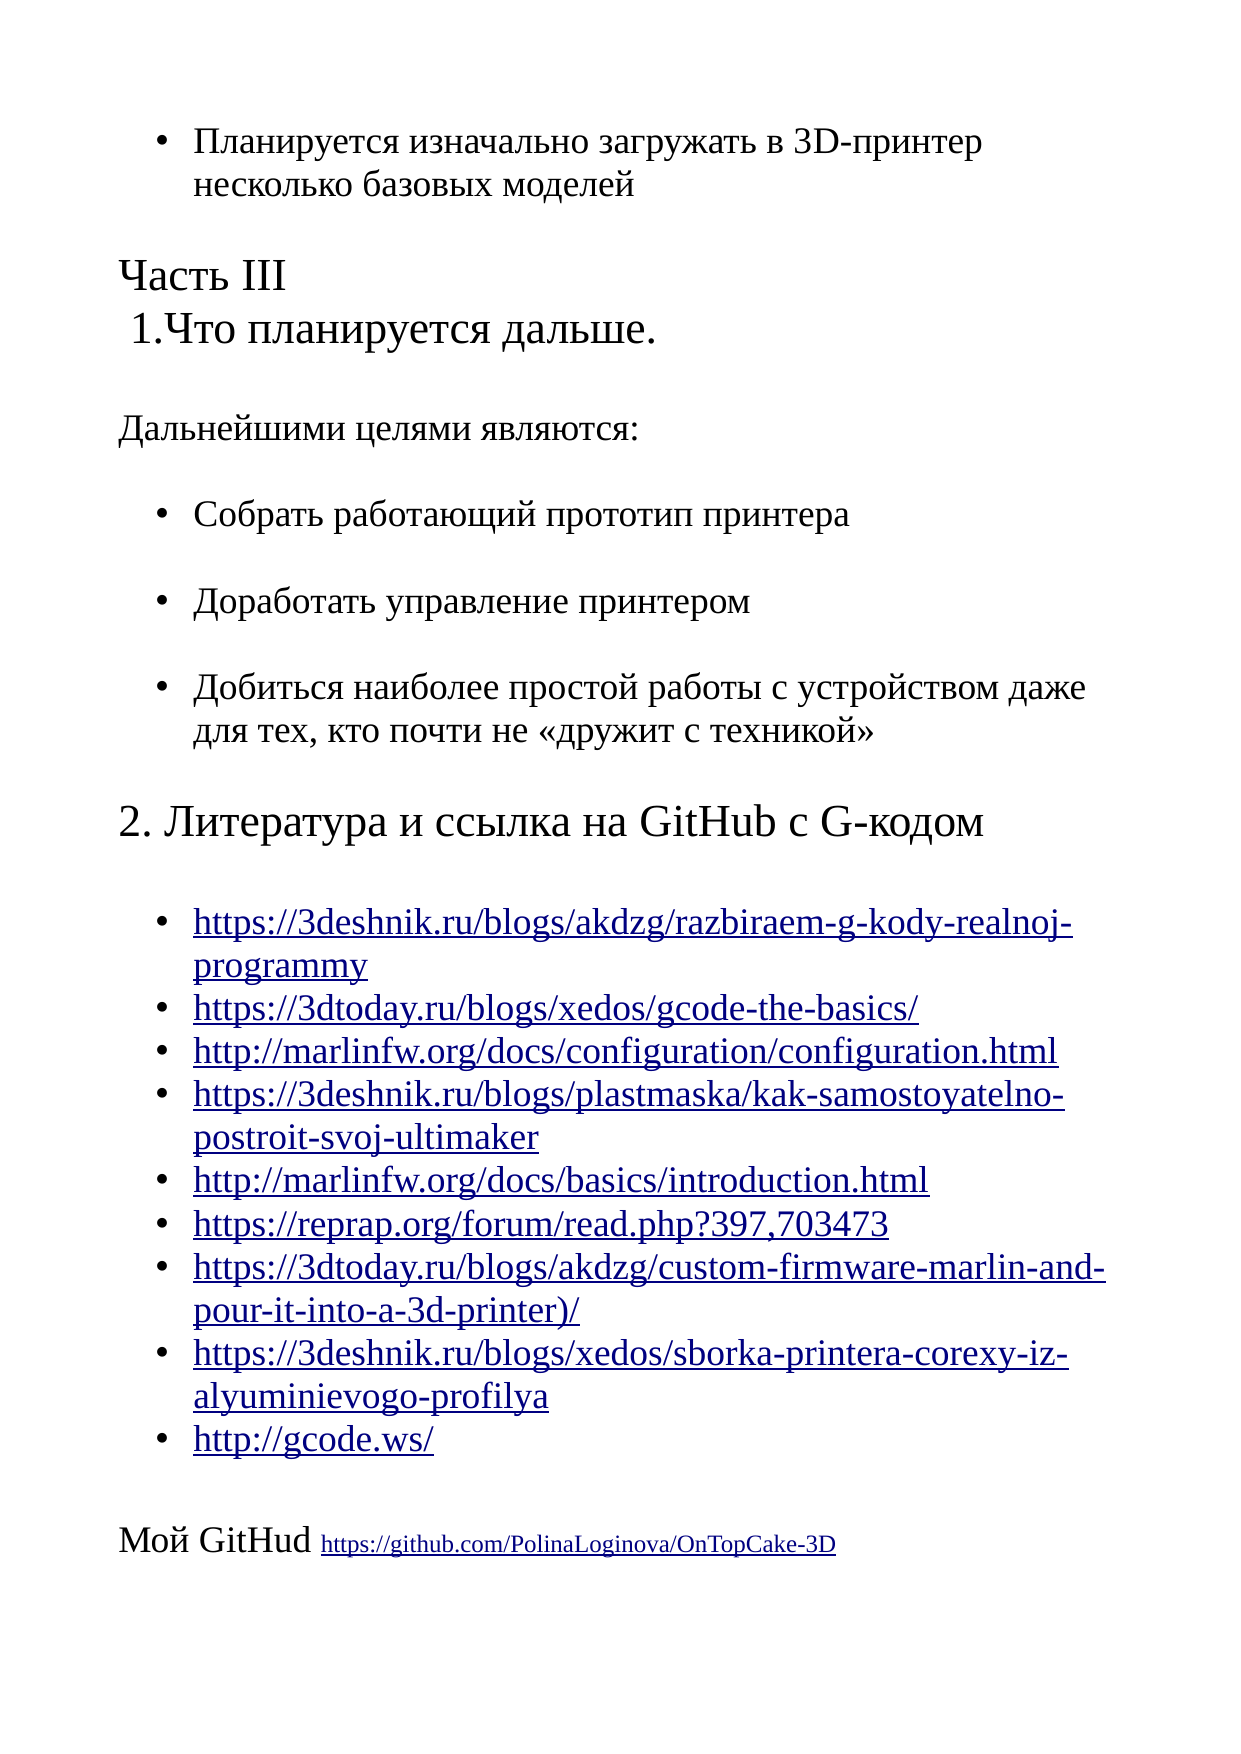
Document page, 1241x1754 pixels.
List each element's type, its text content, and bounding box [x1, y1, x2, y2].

text 1.Что планируется дальше. [118, 300, 1122, 353]
list https://3dtoday.ru/blogs/xedos/gcode-the-basics/ [156, 985, 1122, 1028]
list Планируется изначально загружать в 3D-принтер несколько базовых моделей [156, 118, 1122, 204]
list http://marlinfw.org/docs/basics/introduction.html [156, 1158, 1122, 1201]
list https://3deshnik.ru/blogs/akdzg/razbiraem-g-kody-realnoj-programmy [156, 899, 1122, 985]
list http://gcode.ws/ [156, 1417, 1122, 1460]
list Добиться наиболее простой работы с устройством даже для тех, кто почти не «дружит с техникой» [156, 664, 1122, 751]
list http://marlinfw.org/docs/configuration/configuration.html [156, 1028, 1122, 1072]
list Собрать работающий прототип принтера [156, 492, 1122, 535]
list https://3dtoday.ru/blogs/akdzg/custom-firmware-marlin-and-pour-it-into-a-3d-printer)/ [156, 1244, 1122, 1330]
text 2. Литература и ссылка на GitHub с G-кодом [118, 794, 1122, 846]
text Дальнейшими целями являются: [118, 406, 1122, 449]
text Мой GitHud https://github.com/PolinaLoginova/OnTopCake-3D [118, 1517, 1122, 1561]
list https://3deshnik.ru/blogs/xedos/sborka-printera-corexy-iz-alyuminievogo-profilya [156, 1330, 1122, 1417]
text Часть III [118, 247, 1122, 300]
list https://3deshnik.ru/blogs/plastmaska/kak-samostoyatelno-postroit-svoj-ultimaker [156, 1072, 1122, 1158]
list https://reprap.org/forum/read.php?397,703473 [156, 1201, 1122, 1244]
list Доработать управление принтером [156, 578, 1122, 621]
